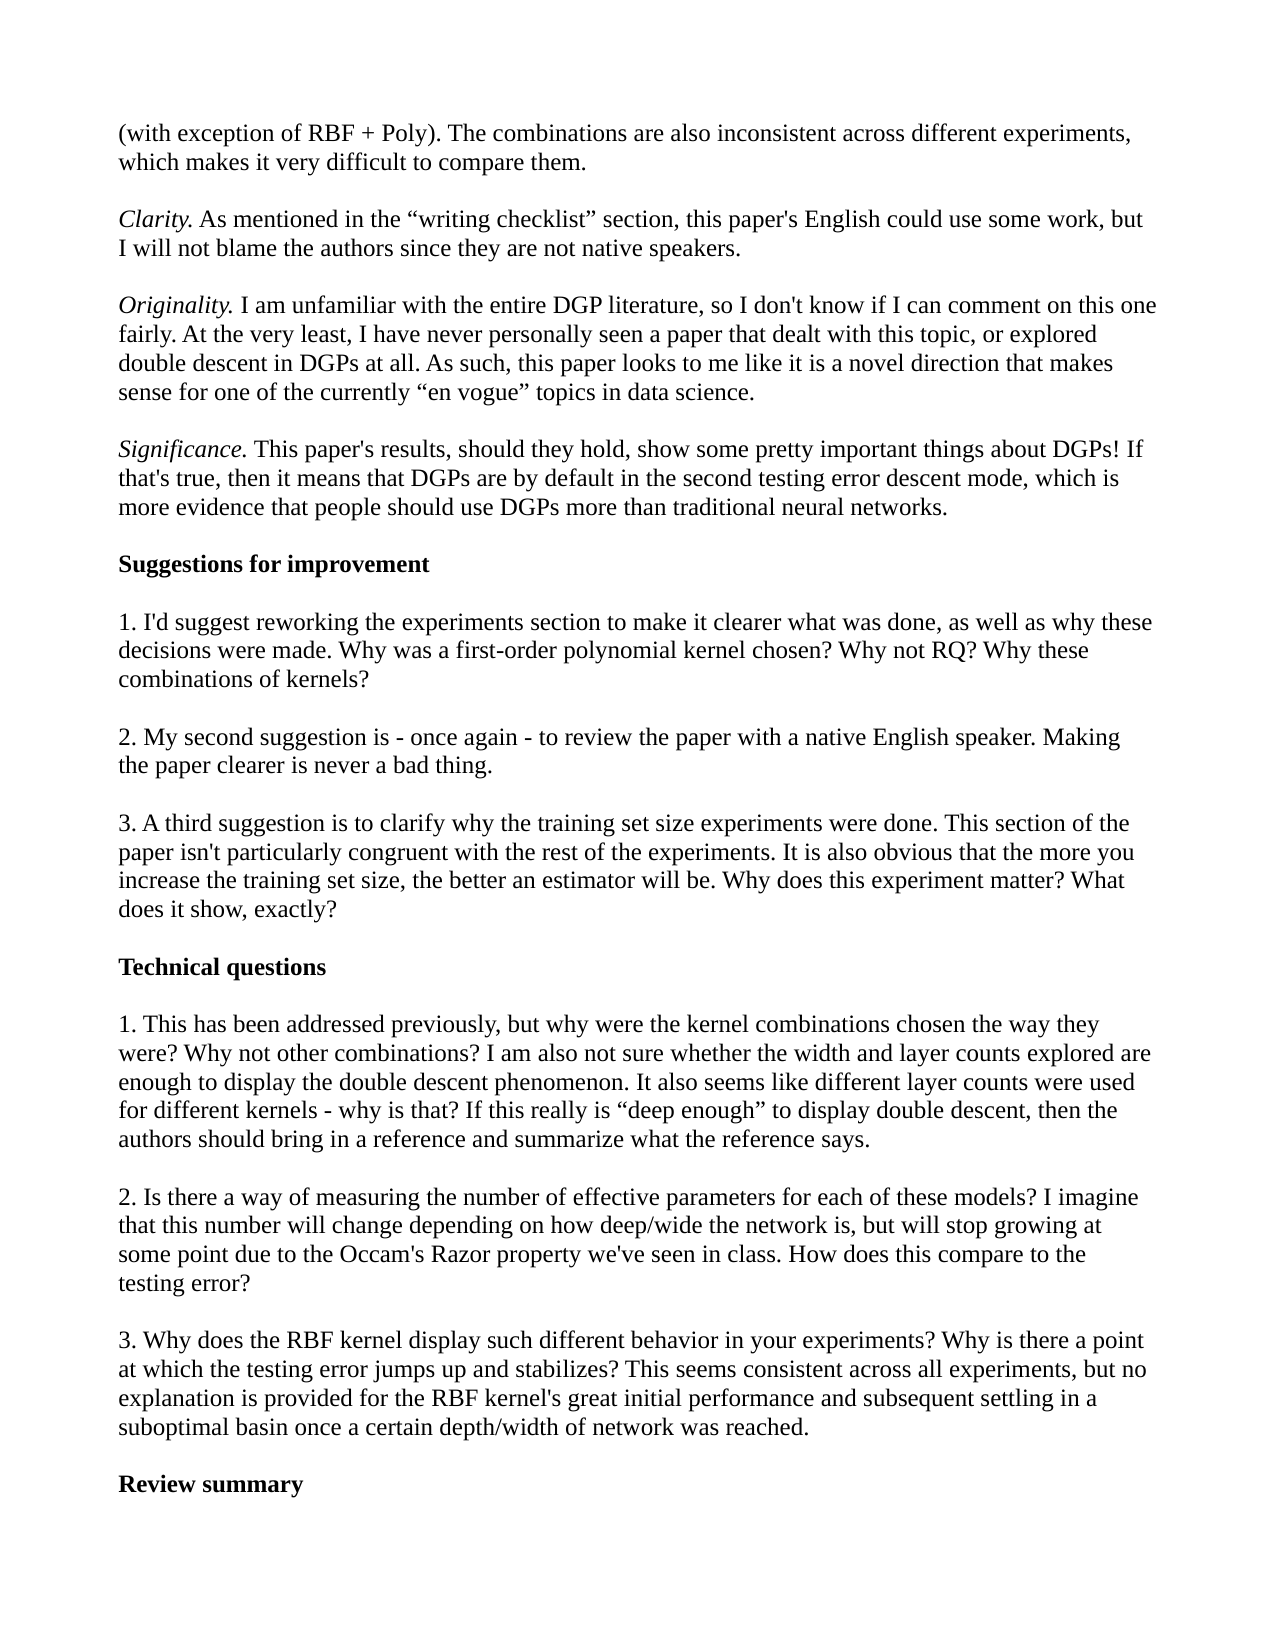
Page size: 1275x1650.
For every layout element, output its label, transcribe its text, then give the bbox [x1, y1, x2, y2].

text 3. Why does the RBF kernel display such different behavior in your experiments? Why is there a point at which the testing error jumps up and stabilizes? This seems consistent across all experiments, but no explanation is provided for the RBF kernel's great initial performance and subsequent settling in a suboptimal basin once a certain depth/width of network was reached. [118, 1326, 1157, 1441]
text Originality. I am unfamiliar with the entire DGP literature, so I don't know if I can comment on this one fairly. At the very least, I have never personally seen a paper that dealt with this topic, or explored double descent in DGPs at all. As such, this paper looks to me like it is a novel direction that makes sense for one of the currently “en vogue” topics in data science. [118, 291, 1157, 406]
text Review summary [118, 1469, 1157, 1498]
text Technical questions [118, 952, 1157, 981]
text 2. My second suggestion is - once again - to review the paper with a native English speaker. Making the paper clearer is never a bad thing. [118, 722, 1157, 779]
text 3. A third suggestion is to clarify why the training set size experiments were done. This section of the paper isn't particularly congruent with the rest of the experiments. It is also obvious that the more you increase the training set size, the better an estimator will be. Why does this experiment matter? What does it show, exactly? [118, 808, 1157, 923]
text Clarity. As mentioned in the “writing checklist” section, this paper's English could use some work, but I will not blame the authors since they are not native speakers. [118, 204, 1157, 262]
text 2. Is there a way of measuring the number of effective parameters for each of these models? I imagine that this number will change depending on how deep/wide the network is, but will stop growing at some point due to the Occam's Razor property we've seen in class. How does this compare to the testing error? [118, 1182, 1157, 1297]
text Significance. This paper's results, should they hold, show some pretty important things about DGPs! If that's true, then it means that DGPs are by default in the second testing error descent mode, which is more evidence that people should use DGPs more than traditional neural networks. [118, 434, 1157, 521]
text Suggestions for improvement [118, 549, 1157, 578]
text (with exception of RBF + Poly). The combinations are also inconsistent across different experiments, which makes it very difficult to compare them. [118, 118, 1157, 176]
text 1. This has been addressed previously, but why were the kernel combinations chosen the way they were? Why not other combinations? I am also not sure whether the width and layer counts explored are enough to display the double descent phenomenon. It also seems like different layer counts were used for different kernels - why is that? If this really is “deep enough” to display double descent, then the authors should bring in a reference and summarize what the reference says. [118, 1009, 1157, 1153]
text 1. I'd suggest reworking the experiments section to make it clearer what was done, as well as why these decisions were made. Why was a first-order polynomial kernel chosen? Why not RQ? Why these combinations of kernels? [118, 607, 1157, 693]
